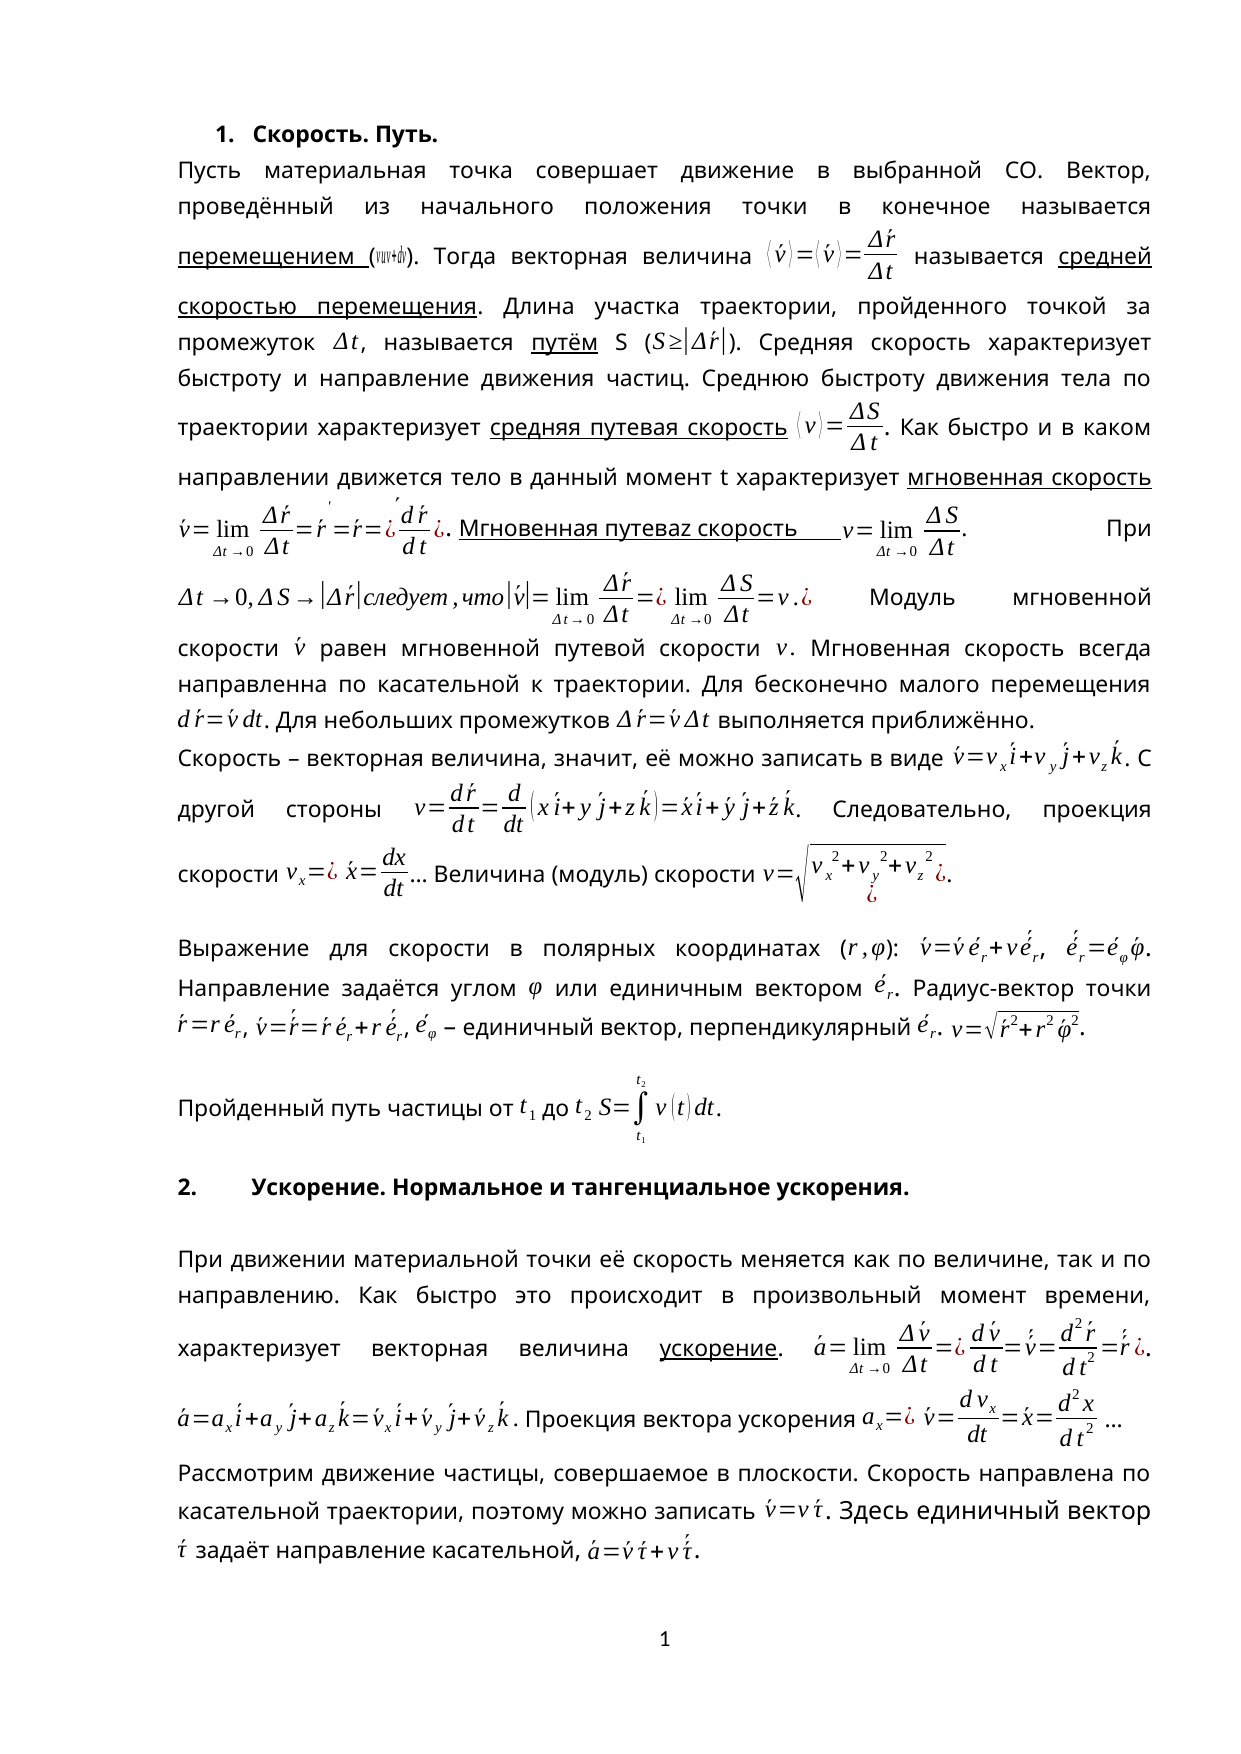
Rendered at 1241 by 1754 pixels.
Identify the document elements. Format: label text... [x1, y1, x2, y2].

text Выражение для скорости в полярных координатах (): , . Направление задаётся углом или единичным вектором . Радиус-вектор точки , , – единичный вектор, перпендикулярный . . [177, 929, 1152, 1044]
list Скорость – векторная величина, значит, её можно записать в виде . С другой стороны . Следовательно, проекция скорости … Величина (модуль) скорости . [177, 740, 1152, 904]
list При движении материальной точки её скорость меняется как по величине, так и по направлению. Как быстро это происходит в произвольный момент времени, характеризует векторная величина ускорение. . Проекция вектора ускорения … [177, 1243, 1152, 1451]
list Скорость. Путь. [215, 118, 1152, 149]
list Пусть материальная точка совершает движение в выбранной СО. Вектор, проведённый из начального положения точки в конечное называется перемещением (). Тогда векторная величина называется средней скоростью перемещения. Длина участка траектории, пройденного точкой за промежуток , называется путём S (). Средняя скорость характеризует быстроту и направление движения частиц. Среднюю быстроту движения тела по траектории характеризует средняя путевая скорость . Как быстро и в каком направлении движется тело в данный момент t характеризует мгновенная скорость . Мгновенная путеваz скорость . При Модуль мгновенной скорости равен мгновенной путевой скорости Мгновенная скорость всегда направленна по касательной к траектории. Для бесконечно малого перемещения . Для небольших промежутков выполняется приближённо. [177, 154, 1152, 735]
list Ускорение. Нормальное и тангенциальное ускорения. [177, 1171, 1152, 1202]
text Пройденный путь частицы от до . [177, 1070, 1152, 1145]
list Рассмотрим движение частицы, совершаемое в плоскости. Скорость направлена по касательной траектории, поэтому можно записать . Здесь единичный вектор задаёт направление касательной, . [177, 1457, 1152, 1566]
